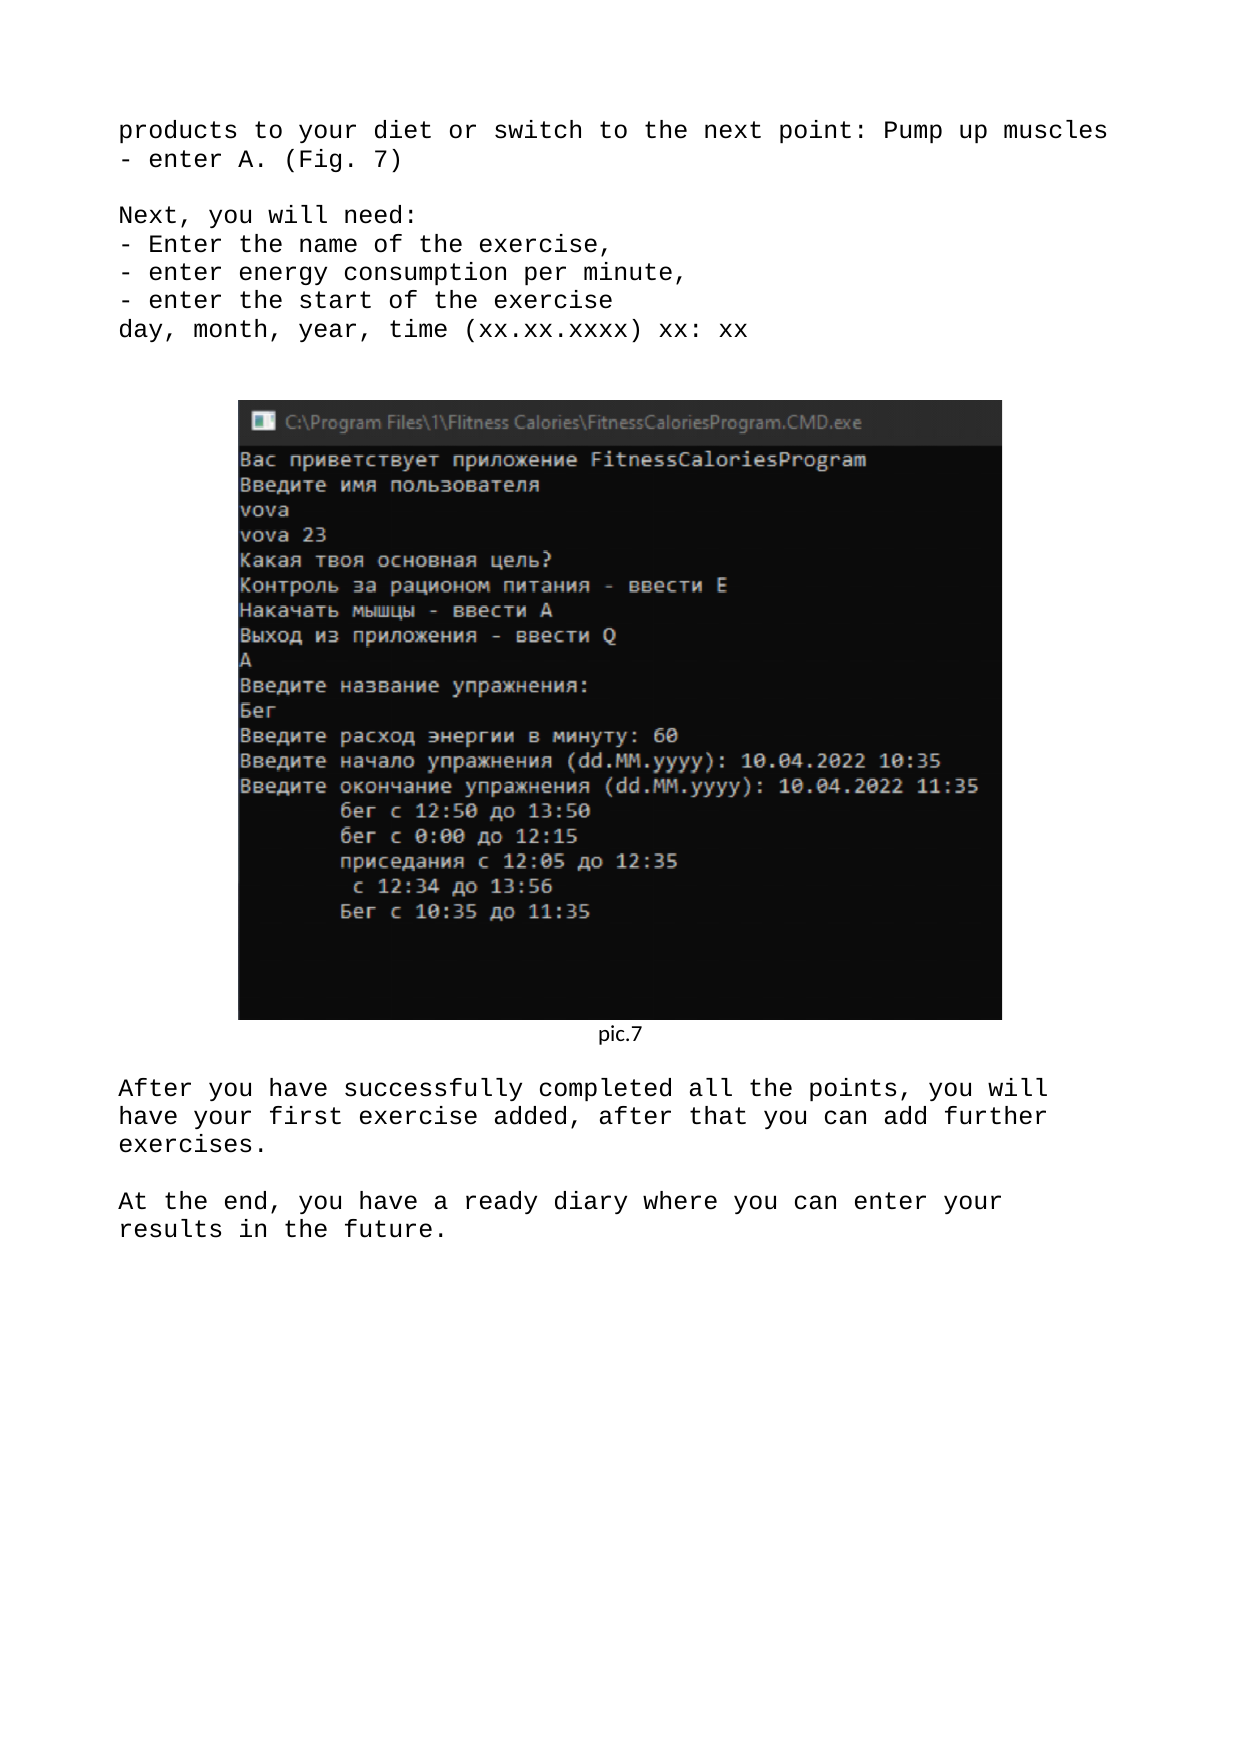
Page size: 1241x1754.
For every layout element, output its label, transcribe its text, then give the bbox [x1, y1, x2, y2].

text At the end, you have a ready diary where you can enter your results in the future. [118, 1188, 1122, 1245]
text - Enter the name of the exercise, [118, 231, 1122, 259]
text day, month, year, time (xx.xx.xxxx) xx: xx [118, 316, 1122, 344]
text After you have successfully completed all the points, you will have your first exercise added, after that you can add further exercises. [118, 1075, 1122, 1160]
text products to your diet or switch to the next point: Pump up muscles - enter A. (Fig. 7) [118, 118, 1122, 175]
text Next, you will need: [118, 203, 1122, 231]
text - enter the start of the exercise [118, 288, 1122, 316]
text - enter energy consumption per minute, [118, 259, 1122, 288]
text pic.7 [118, 1019, 1122, 1047]
